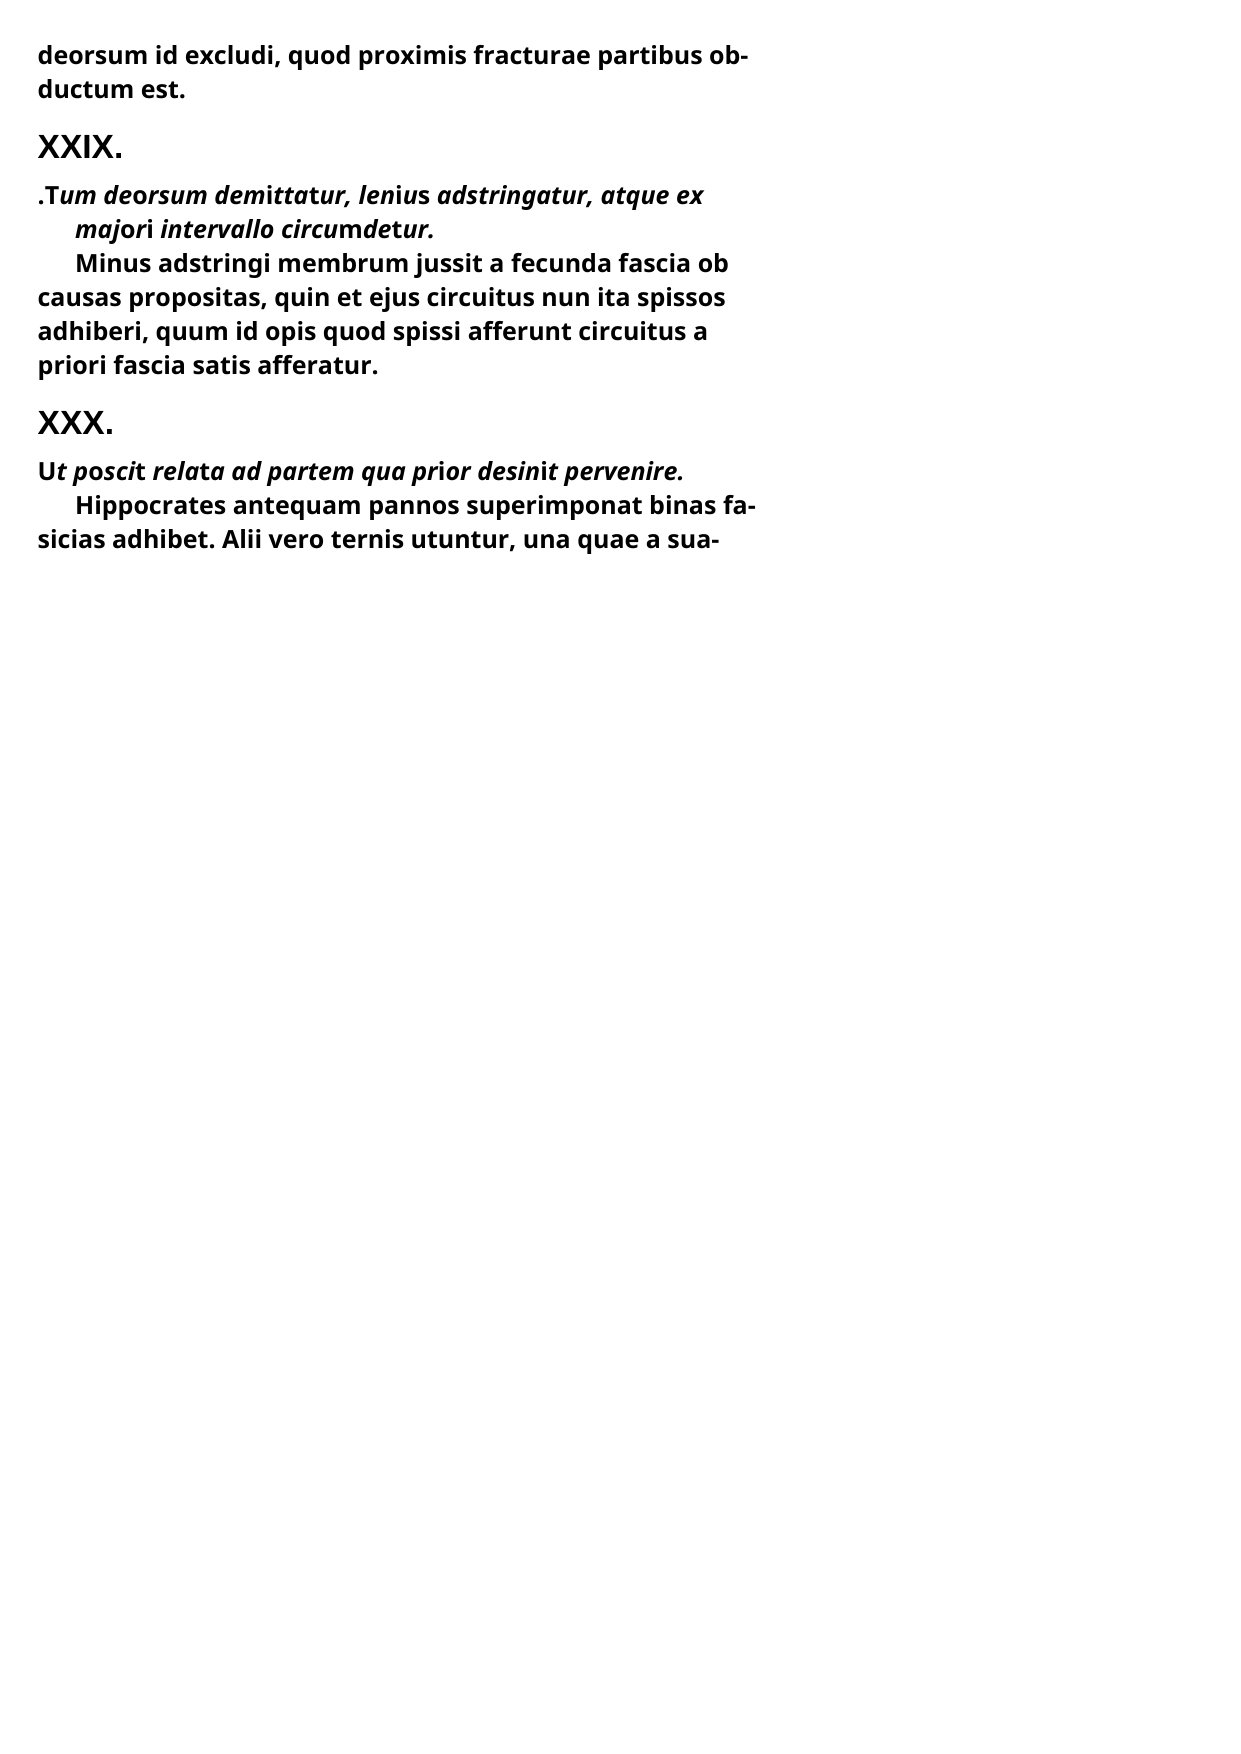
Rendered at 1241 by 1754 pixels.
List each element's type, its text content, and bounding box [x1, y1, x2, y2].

subtitle XXX. [37, 403, 1203, 441]
text .Tum deorsum demittatur, lenius adstringatur, atque ex majori intervallo circumdetur. [37, 178, 1203, 246]
subtitle XXIX. [37, 126, 1203, 165]
text Ut poscit relata ad partem qua prior desinit pervenire. [37, 454, 1203, 488]
text deorsum id excludi, quod proximis fracturae partibus ob- ductum est. [37, 37, 1203, 106]
text Minus adstringi membrum jussit a fecunda fascia ob causas propositas, quin et ejus circuitus nun ita spissos adhiberi, quum id opis quod spissi afferunt circuitus a priori fascia satis afferatur. [37, 246, 1203, 382]
text Hippocrates antequam pannos superimponat binas fa- sicias adhibet. Alii vero ternis utuntur, una quae a sua- [37, 488, 1203, 556]
